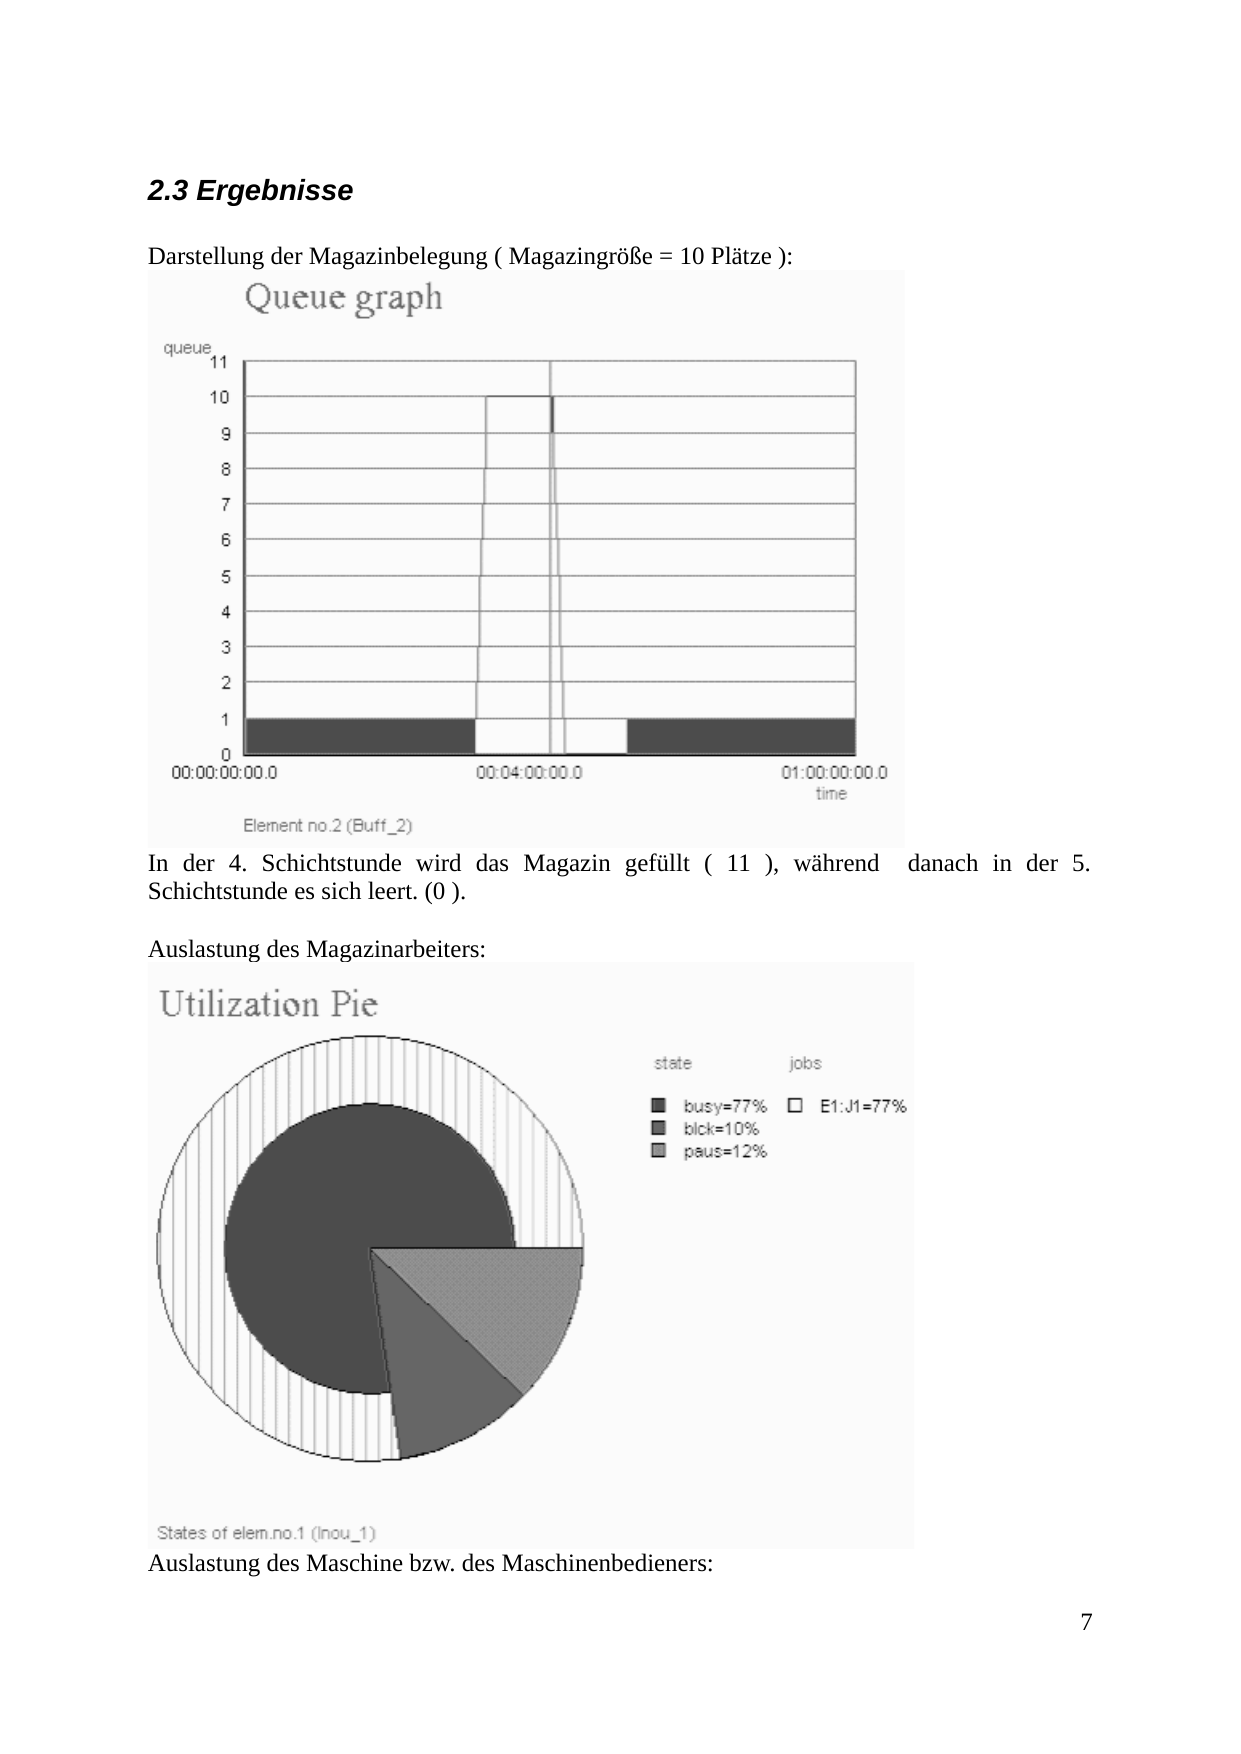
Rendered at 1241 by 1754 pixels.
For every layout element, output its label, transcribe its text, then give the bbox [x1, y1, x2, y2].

text Auslastung des Maschine bzw. des Maschinenbedieners: [148, 1548, 1093, 1577]
subtitle 2.3 Ergebnisse [148, 173, 1093, 206]
text Auslastung des Magazinarbeiters: [148, 934, 1093, 963]
text In der 4. Schichtstunde wird das Magazin gefüllt ( 11 ), während danach in der 5. Schichtstunde es sich leert. (0 ). [148, 848, 1093, 905]
picture [147, 962, 915, 1549]
text Darstellung der Magazinbelegung ( Magazingröße = 10 Plätze ): [148, 241, 1093, 270]
picture [147, 270, 905, 848]
